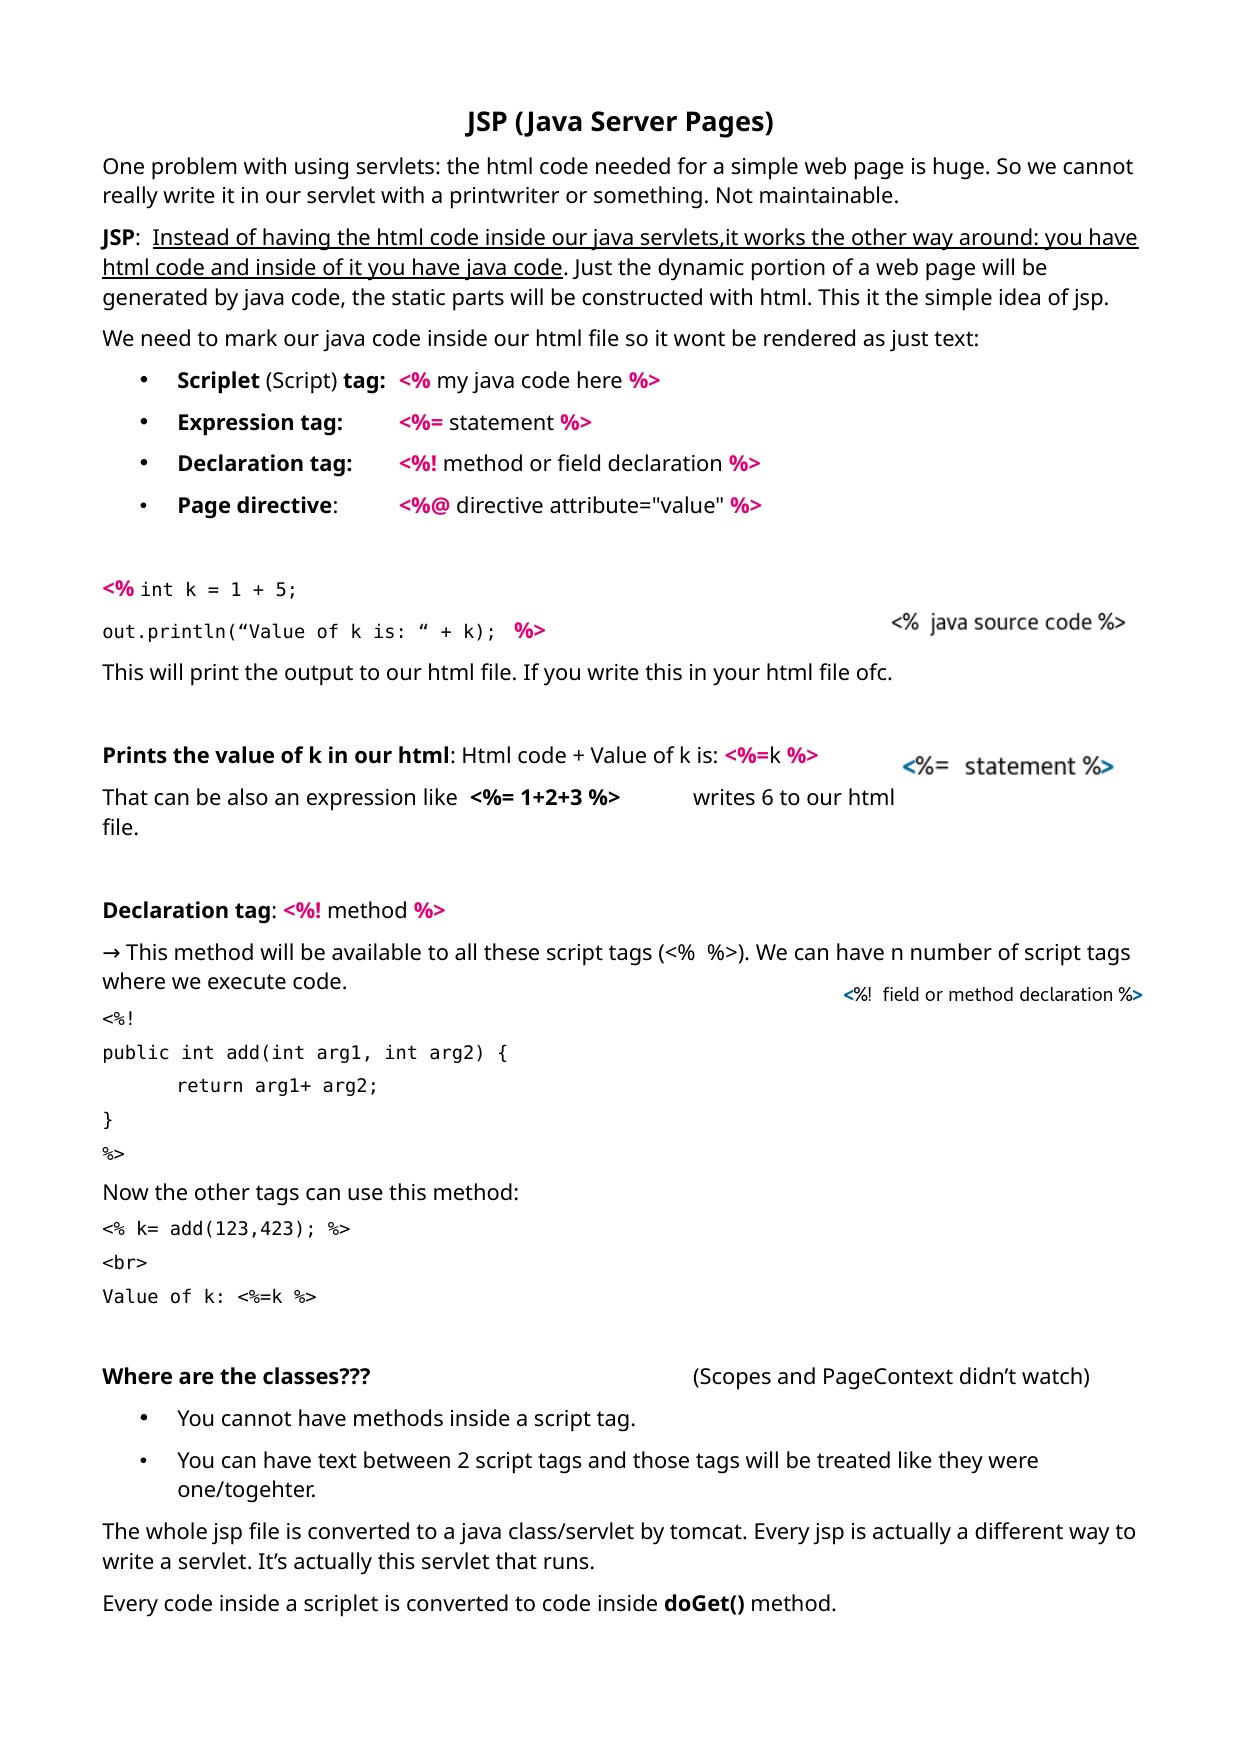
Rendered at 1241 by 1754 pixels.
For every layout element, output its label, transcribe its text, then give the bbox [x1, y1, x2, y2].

picture [888, 607, 1127, 637]
text This will print the output to our html file. If you write this in your html file ofc. [102, 657, 1138, 687]
text <% k= add(123,423); %> [102, 1218, 1138, 1240]
list You cannot have methods inside a script tag. [139, 1403, 1138, 1433]
text The whole jsp file is converted to a java class/servlet by tomcat. Every jsp is actually a different way to write a servlet. It’s actually this servlet that runs. [102, 1516, 1138, 1576]
picture [839, 978, 1145, 1009]
text Now the other tags can use this method: [102, 1177, 1138, 1207]
text public int add(int arg1, int arg2) { [102, 1042, 1138, 1064]
text <%! [102, 1008, 1138, 1030]
text JSP: Instead of having the html code inside our java servlets,it works the other way around: you have html code and inside of it you have java code. Just the dynamic portion of a web page will be generated by java code, the static parts will be constructed with html. This it the simple idea of jsp. [102, 222, 1138, 312]
text Every code inside a scriplet is converted to code inside doGet() method. [102, 1588, 1138, 1617]
list You can have text between 2 script tags and those tags will be treated like they were one/togehter. [139, 1445, 1138, 1504]
text %> [102, 1143, 1138, 1165]
text out.println(“Value of k is: “ + k); %> [102, 615, 1138, 645]
text We need to mark our java code inside our html file so it wont be rendered as just text: [102, 323, 1138, 353]
text Where are the classes??? (Scopes and PageContext didn’t watch) [102, 1361, 1138, 1391]
text Declaration tag: <%! method %> [102, 895, 1138, 925]
text Value of k: <%=k %> [102, 1286, 1138, 1308]
text return arg1+ arg2; [102, 1076, 1138, 1097]
text Prints the value of k in our html: Html code + Value of k is: <%=k %> [102, 740, 1138, 770]
text That can be also an expression like <%= 1+2+3 %> writes 6 to our html file. [102, 782, 1138, 841]
text <br> [102, 1252, 1138, 1274]
list Declaration tag: <%! method or field declaration %> [139, 448, 1138, 478]
text One problem with using servlets: the html code needed for a simple web page is huge. So we cannot really write it in our servlet with a printwriter or something. Not maintainable. [102, 151, 1138, 210]
list Scriplet (Script) tag: <% my java code here %> [139, 365, 1138, 395]
text <% int k = 1 + 5; [102, 573, 1138, 603]
text JSP (Java Server Pages) [102, 102, 1138, 139]
picture [898, 747, 1118, 784]
list Page directive: <%@ directive attribute="value" %> [139, 490, 1138, 520]
text } [102, 1109, 1138, 1131]
list Expression tag: <%= statement %> [139, 407, 1138, 437]
text → This method will be available to all these script tags (<% %>). We can have n number of script tags where we execute code. [102, 937, 1138, 996]
